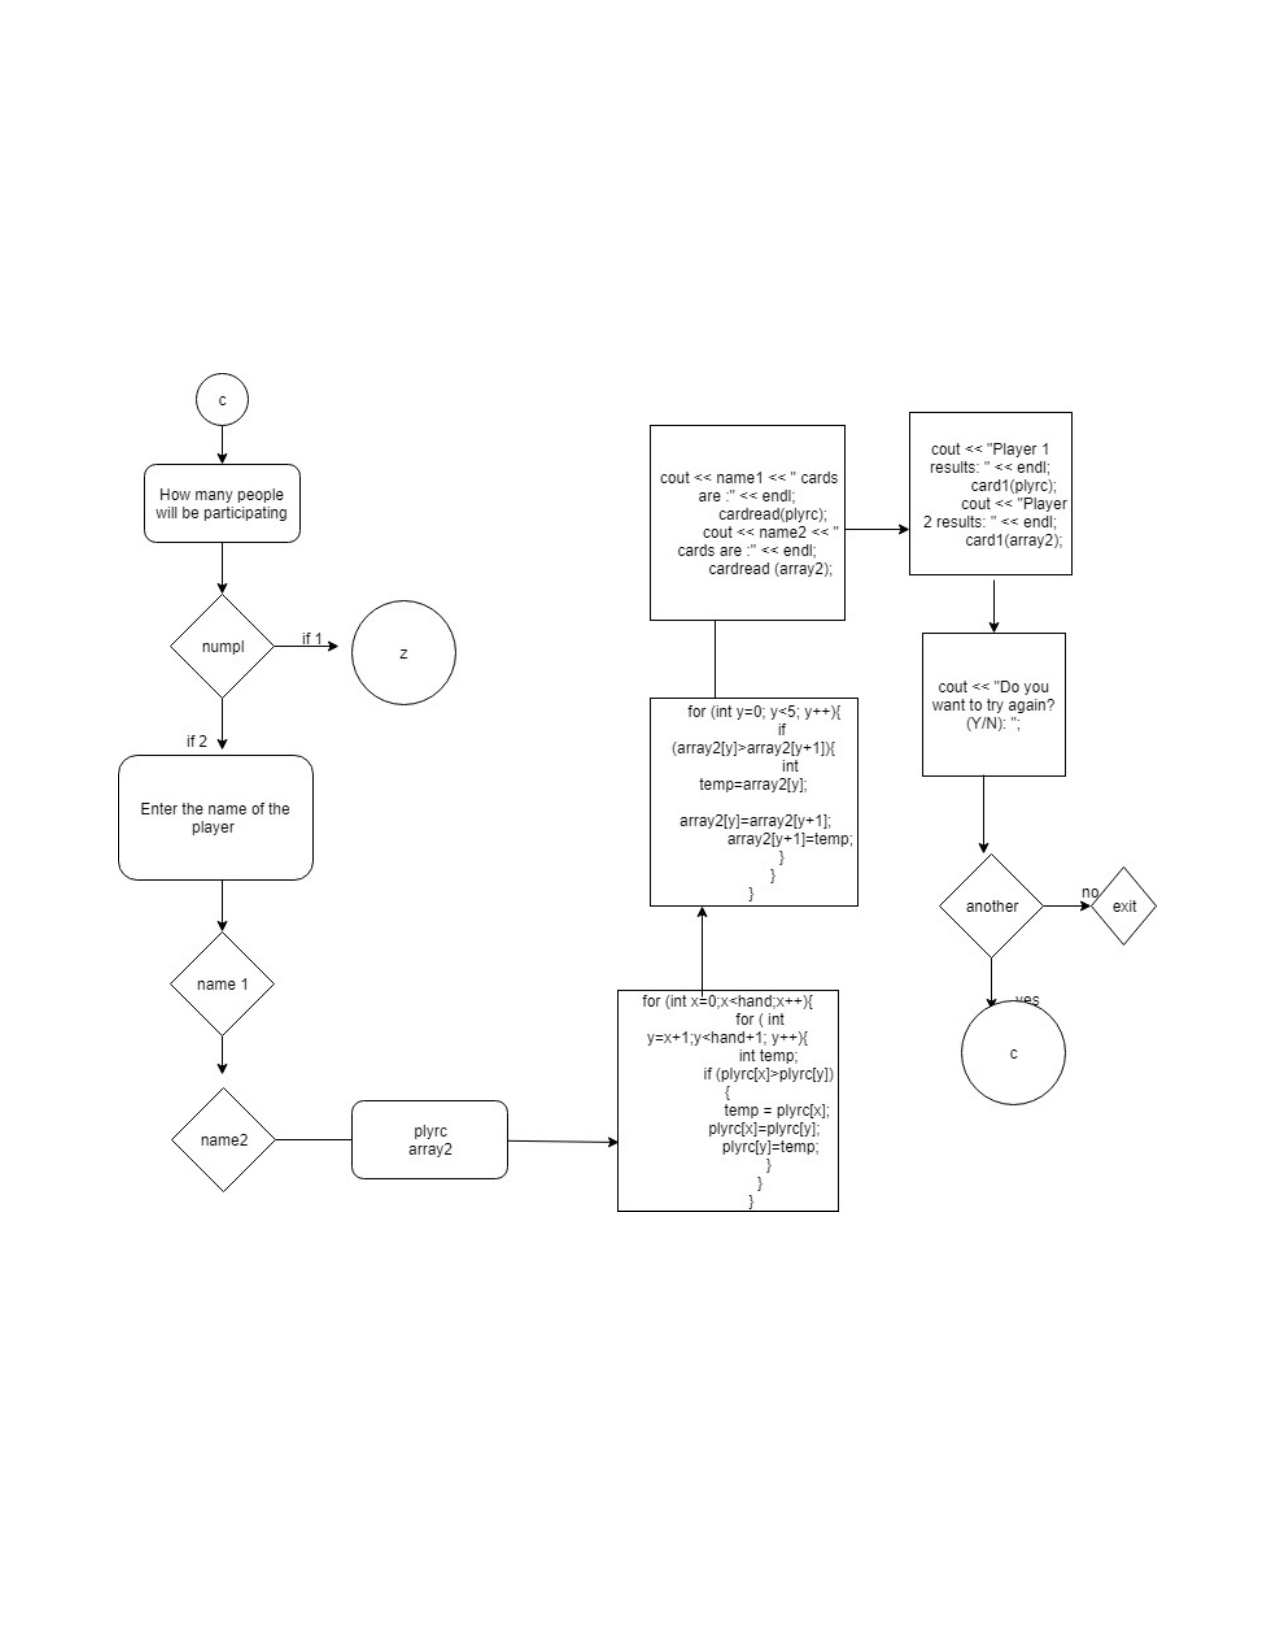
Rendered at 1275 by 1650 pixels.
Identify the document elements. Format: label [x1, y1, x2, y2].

picture [118, 373, 1157, 1212]
